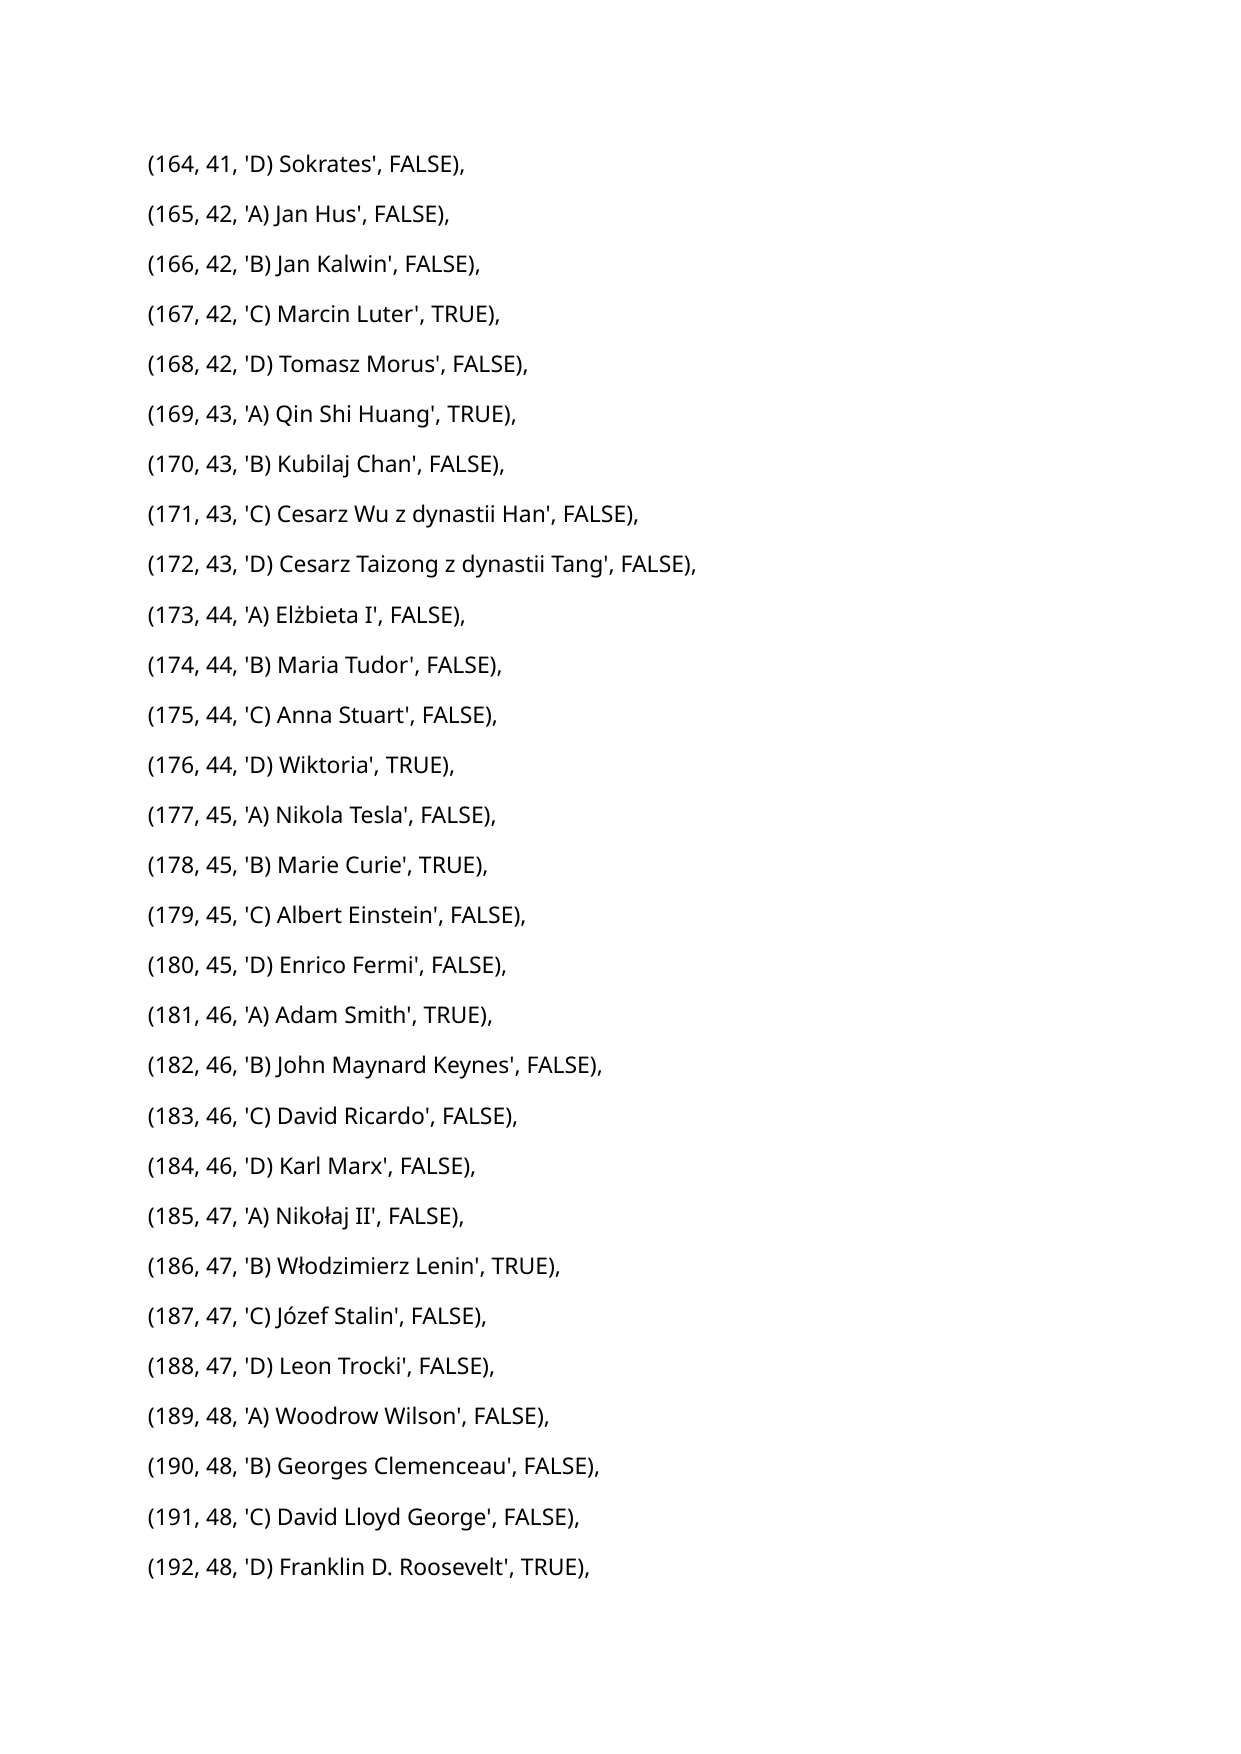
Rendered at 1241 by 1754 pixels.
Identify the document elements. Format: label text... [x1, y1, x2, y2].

text (188, 47, 'D) Leon Trocki', FALSE), [148, 1350, 1093, 1381]
text (170, 43, 'B) Kubilaj Chan', FALSE), [148, 448, 1093, 479]
text (177, 45, 'A) Nikola Tesla', FALSE), [148, 799, 1093, 830]
text (168, 42, 'D) Tomasz Morus', FALSE), [148, 348, 1093, 379]
text (178, 45, 'B) Marie Curie', TRUE), [148, 849, 1093, 880]
text (192, 48, 'D) Franklin D. Roosevelt', TRUE), [148, 1551, 1093, 1582]
text (189, 48, 'A) Woodrow Wilson', FALSE), [148, 1400, 1093, 1431]
text (180, 45, 'D) Enrico Fermi', FALSE), [148, 949, 1093, 981]
text (165, 42, 'A) Jan Hus', FALSE), [148, 198, 1093, 229]
text (164, 41, 'D) Sokrates', FALSE), [148, 148, 1093, 179]
text (173, 44, 'A) Elżbieta I', FALSE), [148, 598, 1093, 630]
text (166, 42, 'B) Jan Kalwin', FALSE), [148, 248, 1093, 279]
text (181, 46, 'A) Adam Smith', TRUE), [148, 999, 1093, 1031]
text (182, 46, 'B) John Maynard Keynes', FALSE), [148, 1049, 1093, 1081]
text (174, 44, 'B) Maria Tudor', FALSE), [148, 649, 1093, 680]
text (171, 43, 'C) Cesarz Wu z dynastii Han', FALSE), [148, 498, 1093, 529]
text (187, 47, 'C) Józef Stalin', FALSE), [148, 1300, 1093, 1331]
text (191, 48, 'C) David Lloyd George', FALSE), [148, 1500, 1093, 1532]
text (183, 46, 'C) David Ricardo', FALSE), [148, 1099, 1093, 1131]
text (175, 44, 'C) Anna Stuart', FALSE), [148, 699, 1093, 730]
text (184, 46, 'D) Karl Marx', FALSE), [148, 1150, 1093, 1181]
text (185, 47, 'A) Nikołaj II', FALSE), [148, 1200, 1093, 1231]
text (167, 42, 'C) Marcin Luter', TRUE), [148, 298, 1093, 329]
text (179, 45, 'C) Albert Einstein', FALSE), [148, 899, 1093, 930]
text (172, 43, 'D) Cesarz Taizong z dynastii Tang', FALSE), [148, 548, 1093, 580]
text (176, 44, 'D) Wiktoria', TRUE), [148, 749, 1093, 780]
text (169, 43, 'A) Qin Shi Huang', TRUE), [148, 398, 1093, 429]
text (186, 47, 'B) Włodzimierz Lenin', TRUE), [148, 1250, 1093, 1281]
text (190, 48, 'B) Georges Clemenceau', FALSE), [148, 1450, 1093, 1482]
